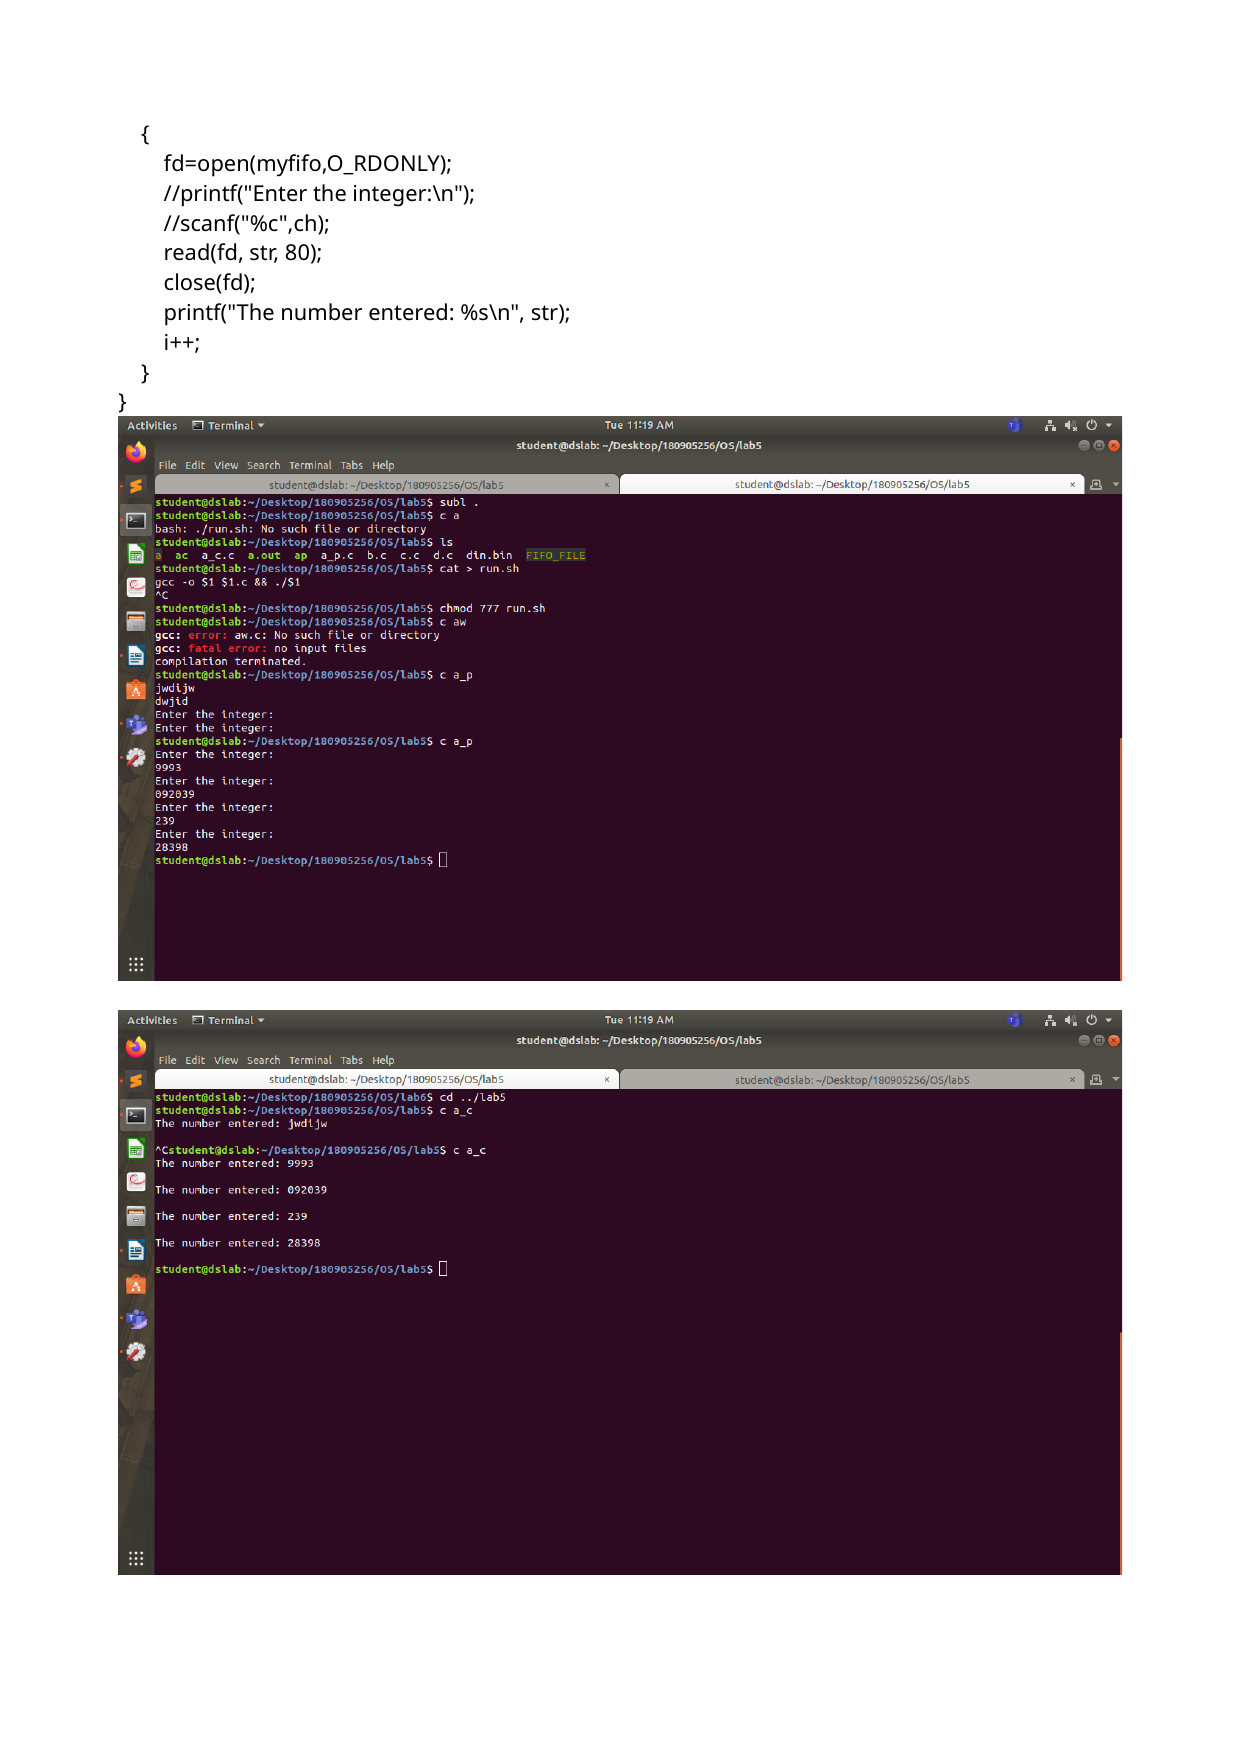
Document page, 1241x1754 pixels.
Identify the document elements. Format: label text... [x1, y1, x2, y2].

text //scanf("%c",ch); [118, 207, 1122, 237]
text //printf("Enter the integer:\n"); [118, 178, 1122, 207]
text fd=open(myfifo,O_RDONLY); [118, 148, 1122, 178]
text close(fd); [118, 267, 1122, 297]
text printf("The number entered: %s\n", str); [118, 297, 1122, 327]
picture [118, 416, 1123, 981]
text i++; [118, 327, 1122, 356]
text } [118, 356, 1122, 386]
picture [118, 1010, 1123, 1575]
text { [118, 118, 1122, 148]
text } [118, 386, 1122, 416]
text read(fd, str, 80); [118, 237, 1122, 267]
